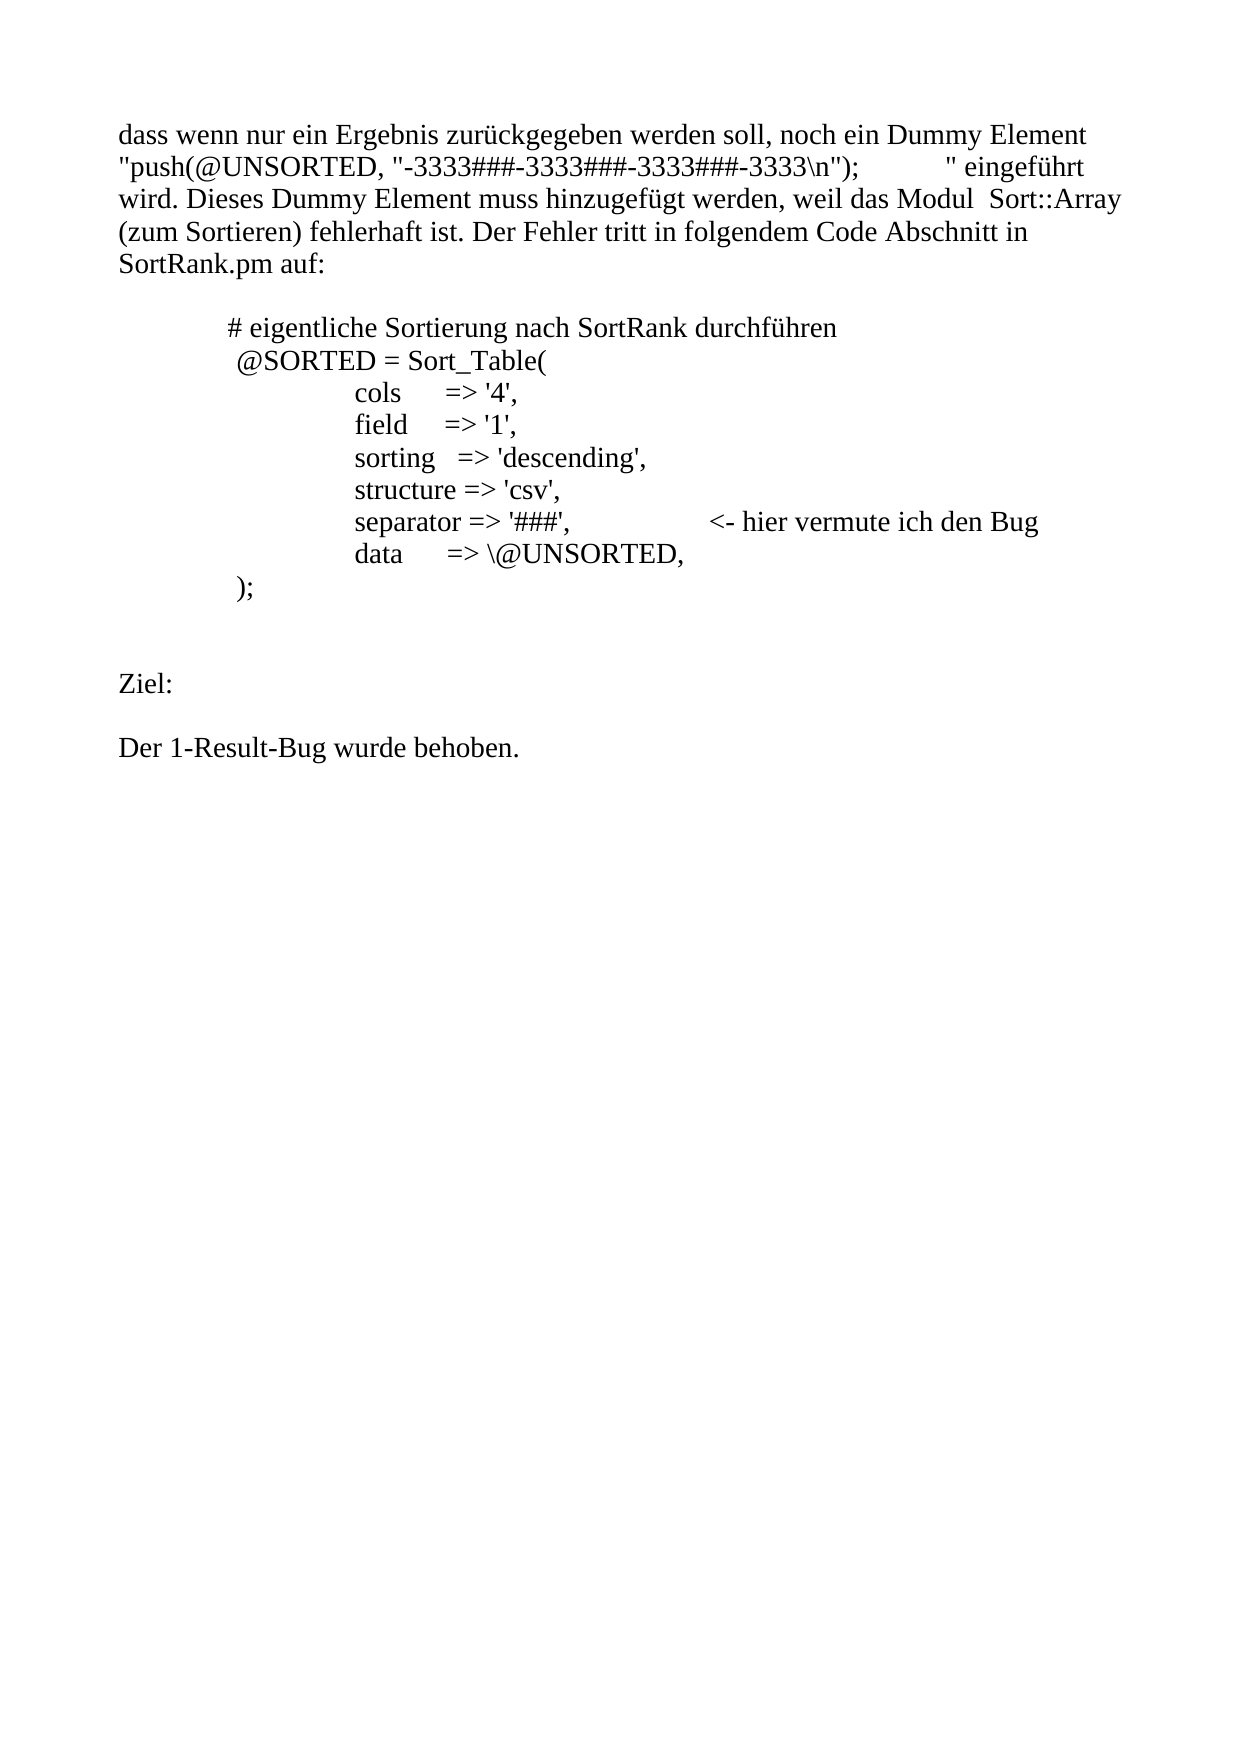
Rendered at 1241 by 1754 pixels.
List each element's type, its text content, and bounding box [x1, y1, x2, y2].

text field => '1', [118, 409, 1122, 441]
text cols => '4', [118, 376, 1122, 409]
text # eigentliche Sortierung nach SortRank durchführen [118, 312, 1122, 344]
text dass wenn nur ein Ergebnis zurückgegeben werden soll, noch ein Dummy Element "push(@UNSORTED, "-3333###-3333###-3333###-3333\n"); " eingeführt wird. Dieses Dummy Element muss hinzugefügt werden, weil das Modul Sort::Array [118, 118, 1122, 215]
text ); [118, 570, 1122, 602]
text structure => 'csv', [118, 473, 1122, 506]
text separator => '###', <- hier vermute ich den Bug [118, 506, 1122, 538]
text sorting => 'descending', [118, 441, 1122, 473]
text Ziel: [118, 667, 1122, 699]
text data => \@UNSORTED, [118, 538, 1122, 570]
text @SORTED = Sort_Table( [118, 344, 1122, 376]
text Der 1-Result-Bug wurde behoben. [118, 732, 1122, 764]
text (zum Sortieren) fehlerhaft ist. Der Fehler tritt in folgendem Code Abschnitt in SortRank.pm auf: [118, 215, 1122, 279]
